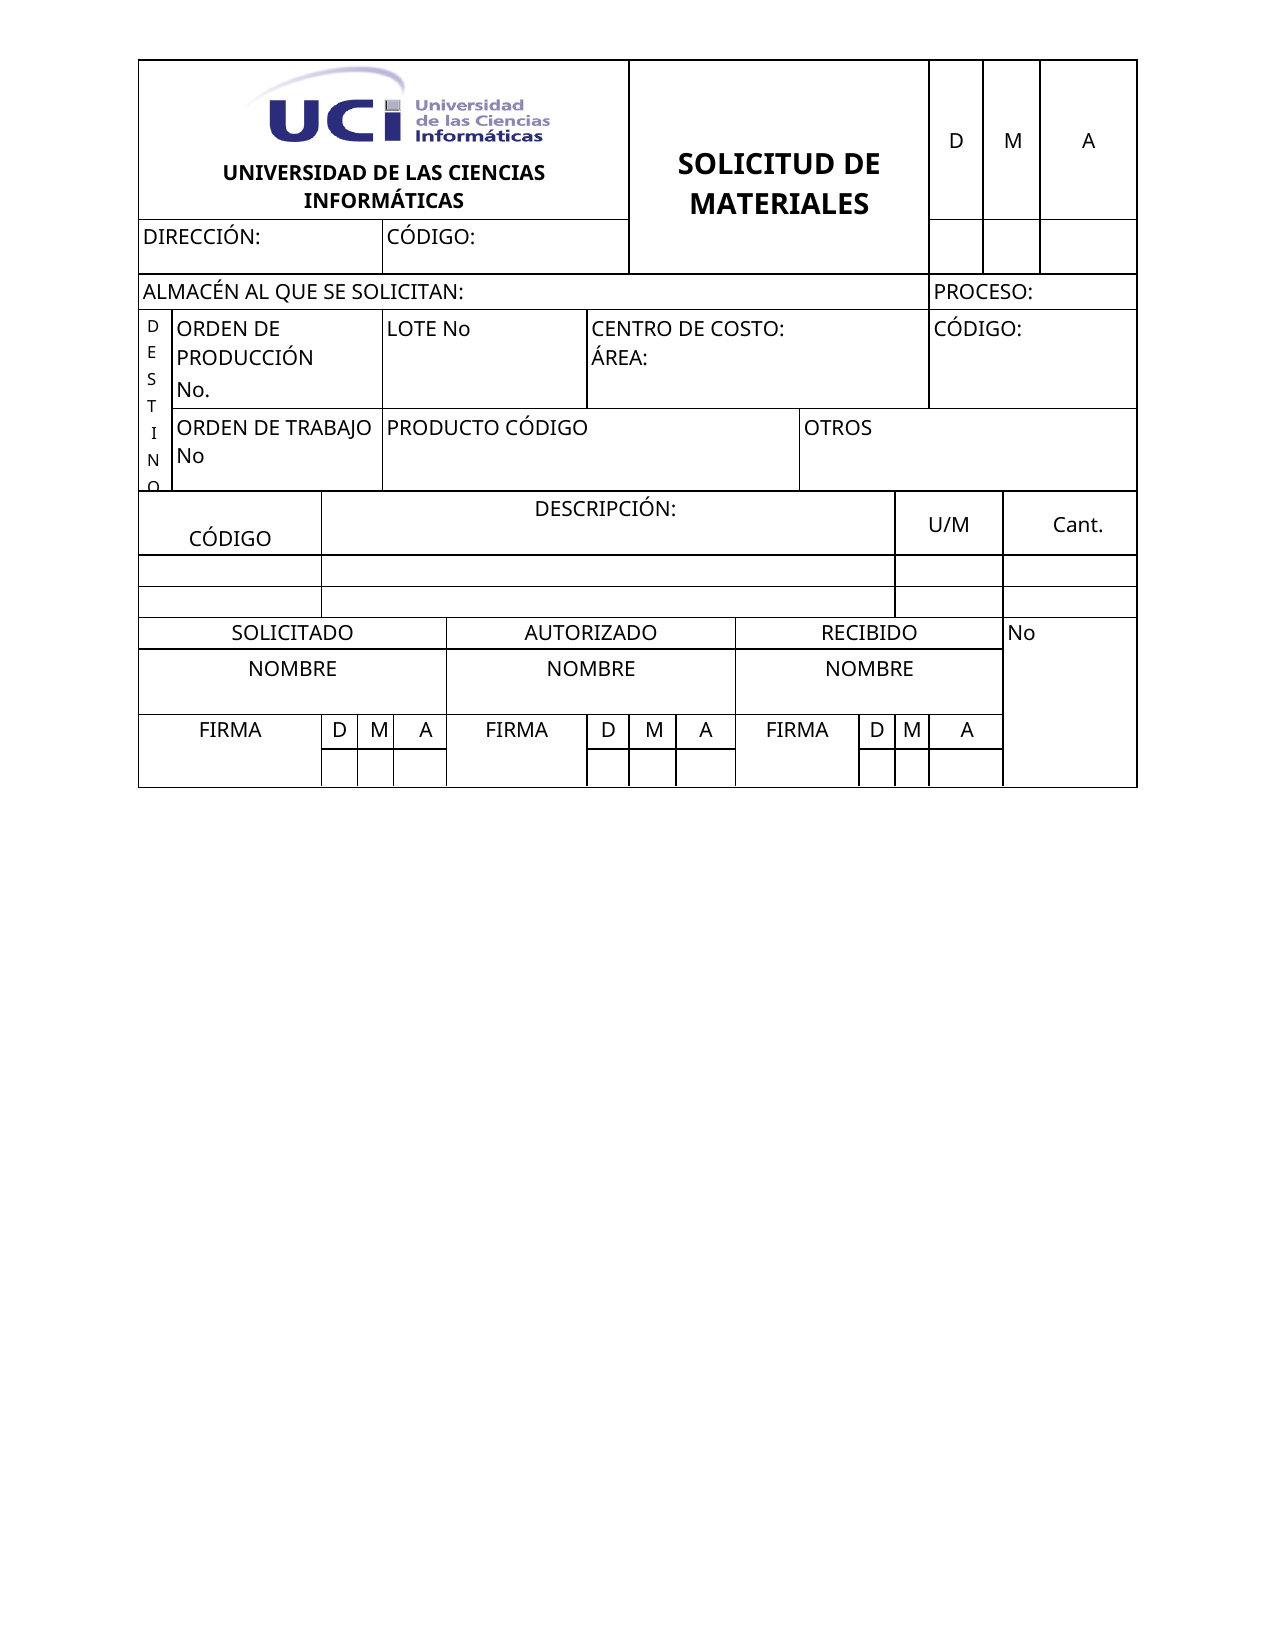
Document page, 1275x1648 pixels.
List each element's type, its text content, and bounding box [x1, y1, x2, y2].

table_header UNIVERSIDAD DE LAS CIENCIAS INFORMÁTICAS [139, 61, 628, 218]
table_cell FIRMA [447, 715, 586, 786]
table_cell U/M [896, 492, 1002, 554]
table_cell [588, 750, 628, 786]
picture [236, 65, 550, 142]
table_cell [930, 220, 982, 273]
table_cell A [394, 715, 446, 748]
table_cell D [860, 715, 894, 748]
table_cell D [588, 715, 628, 748]
table_cell NOMBRE [139, 650, 446, 713]
table_cell NOMBRE [736, 650, 1002, 713]
table_cell [1004, 556, 1136, 586]
table_cell [984, 220, 1039, 273]
table_cell [930, 750, 1002, 786]
table_cell NOMBRE [447, 650, 735, 713]
table_cell [896, 750, 928, 786]
table_cell [896, 556, 1002, 586]
table_cell DIRECCIÓN: [139, 220, 382, 273]
table_cell OTROS [800, 409, 1136, 490]
table_cell [322, 556, 894, 586]
table_cell M [896, 715, 928, 748]
table_cell [896, 587, 1002, 617]
table_cell ALMACÉN AL QUE SE SOLICITAN: [139, 275, 928, 308]
table_cell [139, 587, 321, 617]
table_cell [322, 750, 357, 786]
table_cell CÓDIGO [139, 492, 321, 554]
table_cell SOLICITADO [139, 618, 446, 648]
table_cell M [358, 715, 393, 748]
table_cell CÓDIGO: [383, 220, 628, 273]
table_cell [394, 750, 446, 786]
table_cell D E S T I N O [139, 310, 171, 490]
table_cell [322, 587, 894, 617]
table_cell ORDEN DE PRODUCCIÓN No. [173, 310, 382, 407]
table_cell [1004, 587, 1136, 617]
table_cell PRODUCTO CÓDIGO [383, 409, 799, 490]
table_header M [984, 61, 1039, 218]
table_cell D [322, 715, 357, 748]
table_cell DESCRIPCIÓN: [322, 492, 894, 554]
table_cell CENTRO DE COSTO: ÁREA: [588, 310, 928, 407]
table_cell FIRMA [139, 715, 321, 786]
table_cell PROCESO: [930, 275, 1136, 308]
table_cell Cant. [1004, 492, 1136, 554]
table_cell RECIBIDO [736, 618, 1002, 648]
table_cell A [677, 715, 735, 748]
table_cell [139, 556, 321, 586]
table_cell [1041, 220, 1136, 273]
table_cell No [1004, 618, 1136, 786]
table_cell M [630, 715, 675, 748]
table_cell [677, 750, 735, 786]
table_cell FIRMA [736, 715, 858, 786]
table_cell [358, 750, 393, 786]
table_cell LOTE No [383, 310, 586, 407]
table_cell AUTORIZADO [447, 618, 735, 648]
table_header SOLICITUD DE MATERIALES [630, 61, 928, 273]
table_cell CÓDIGO: [930, 310, 1136, 407]
table_cell [860, 750, 894, 786]
table_header D [930, 61, 982, 218]
table_cell A [930, 715, 1002, 748]
table_cell [630, 750, 675, 786]
table_cell ORDEN DE TRABAJO No [173, 409, 382, 490]
table_header A [1041, 61, 1136, 218]
